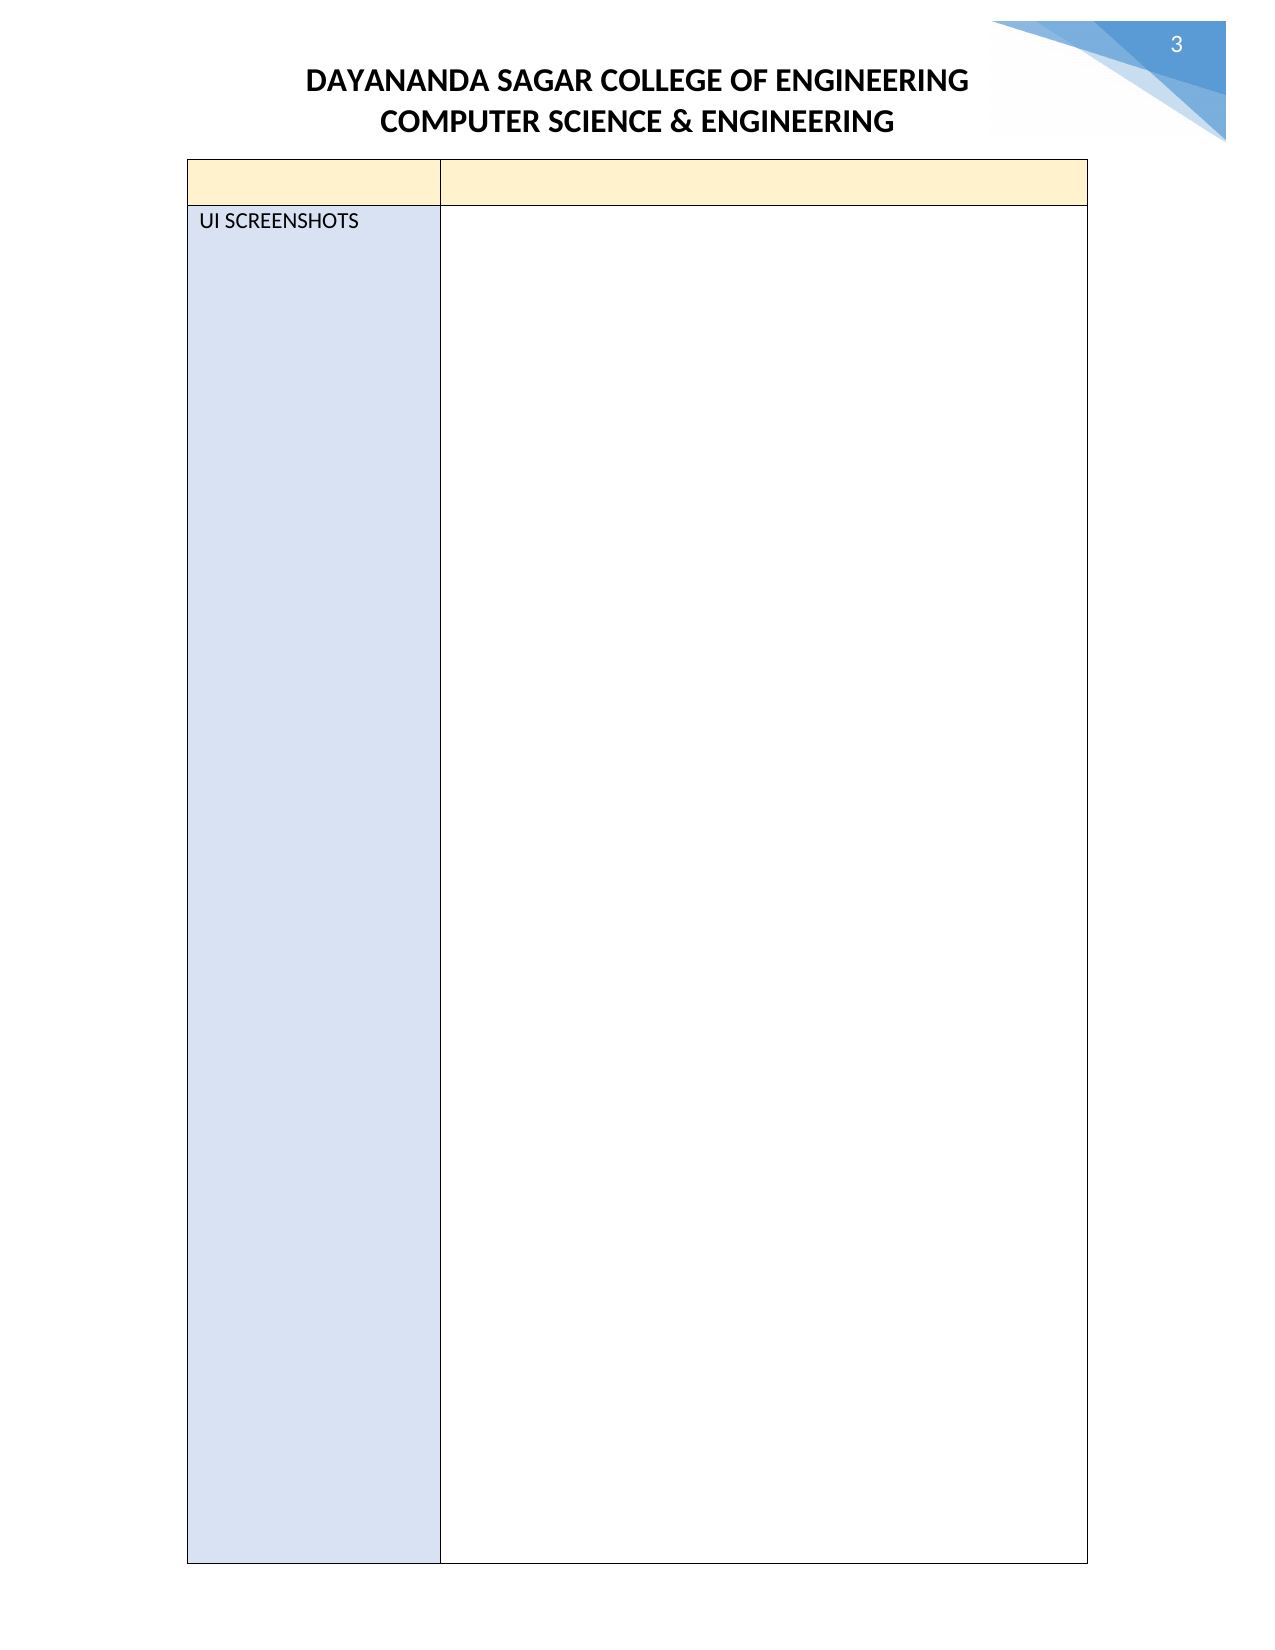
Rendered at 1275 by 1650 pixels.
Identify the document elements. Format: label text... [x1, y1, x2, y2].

table_cell [188, 160, 440, 205]
table_cell [441, 160, 1087, 205]
table_cell UI SCREENSHOTS [188, 206, 440, 1563]
picture [987, 21, 1226, 142]
table_cell [441, 206, 1087, 1563]
